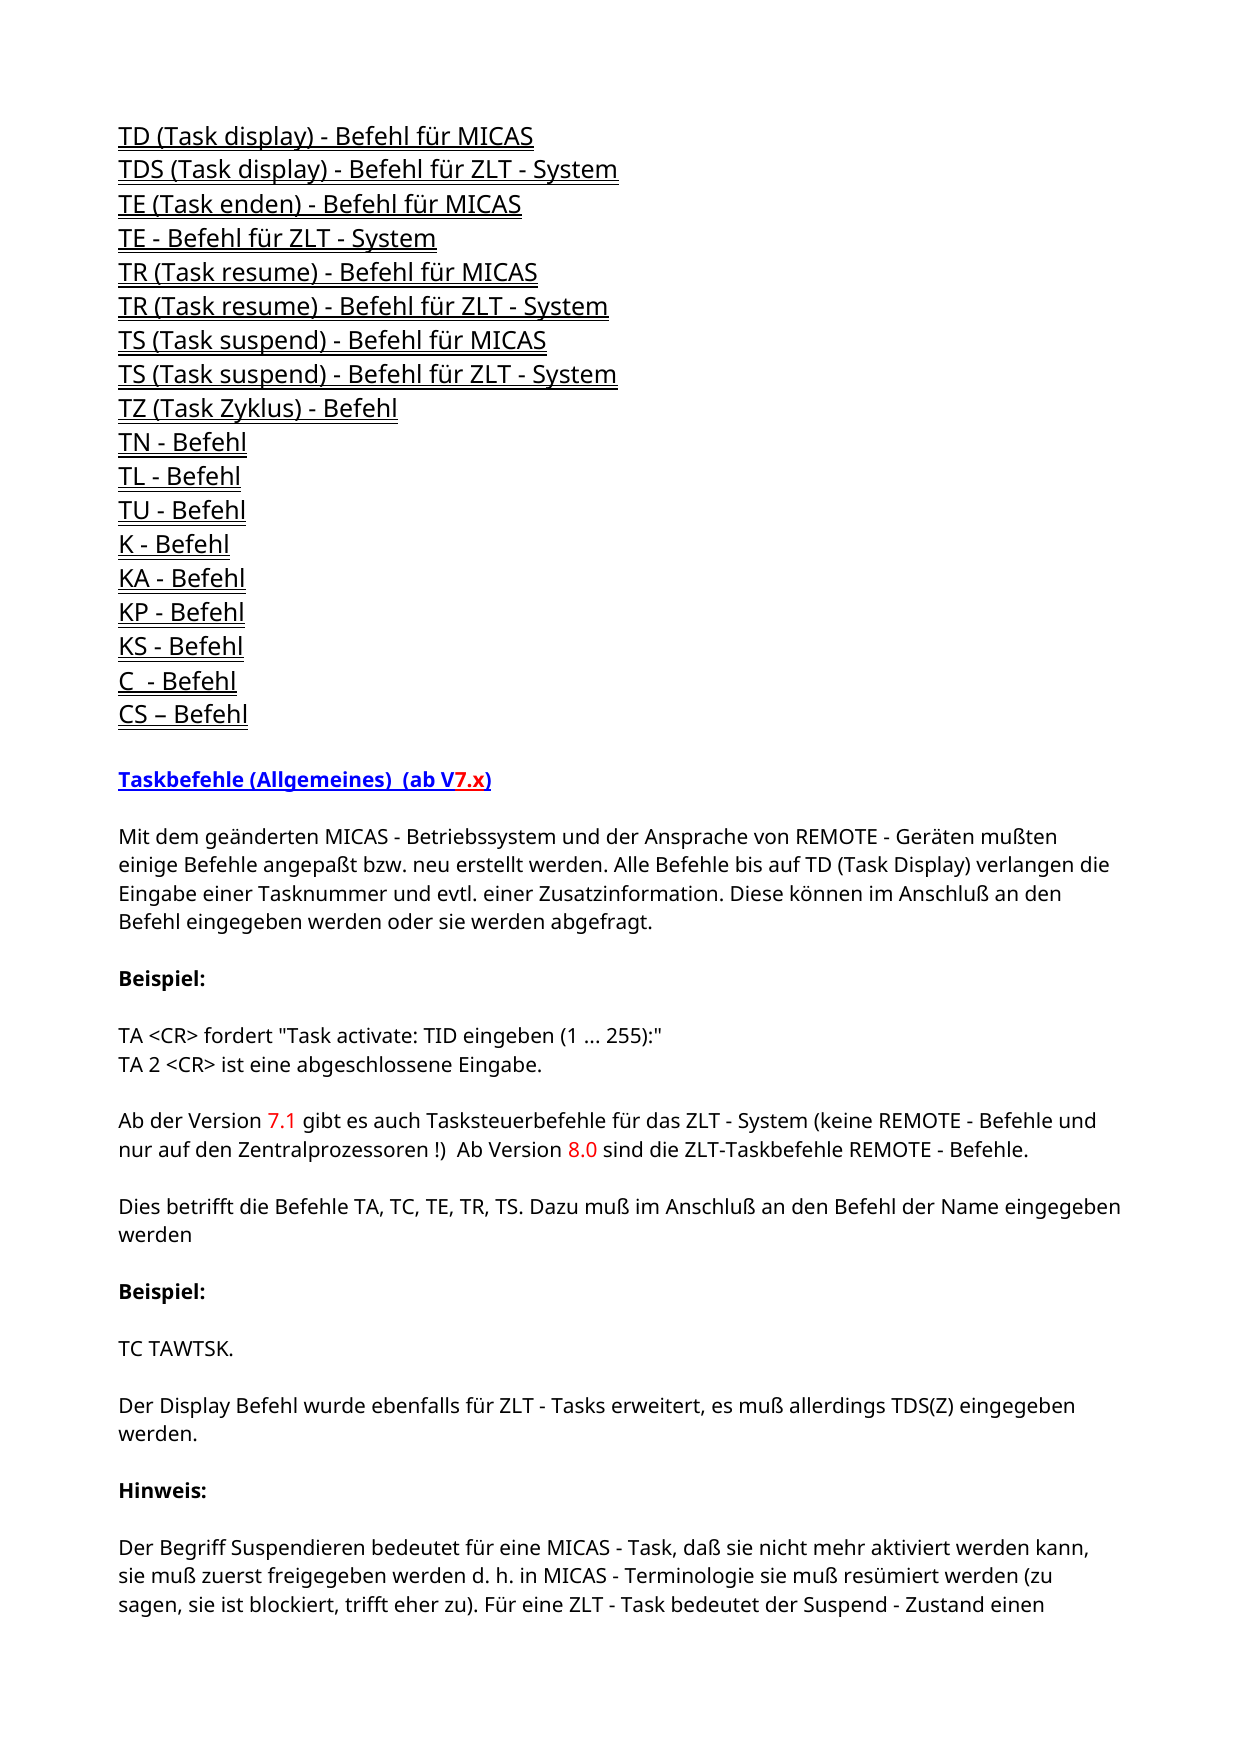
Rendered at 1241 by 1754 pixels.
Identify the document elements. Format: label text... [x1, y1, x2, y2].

text Mit dem geänderten MICAS - Betriebssystem und der Ansprache von REMOTE - Geräten mußten einige Befehle angepaßt bzw. neu erstellt werden. Alle Befehle bis auf TD (Task Display) verlangen die Eingabe einer Tasknummer und evtl. einer Zusatzinformation. Diese können im Anschluß an den Befehl eingegeben werden oder sie werden abgefragt. [118, 822, 1122, 936]
text Der Begriff Suspendieren bedeutet für eine MICAS - Task, daß sie nicht mehr aktiviert werden kann, sie muß zuerst freigegeben werden d. h. in MICAS - Terminologie sie muß resümiert werden (zu sagen, sie ist blockiert, trifft eher zu). Für eine ZLT - Task bedeutet der Suspend - Zustand einen [118, 1533, 1122, 1618]
text Taskbefehle (Allgemeines) (ab V7.x) [118, 765, 1122, 794]
text TU - Befehl [118, 493, 1122, 527]
text TC TAWTSK. [118, 1334, 1122, 1362]
text TA 2 <CR> ist eine abgeschlossene Eingabe. [118, 1050, 1122, 1078]
text CS – Befehl [118, 697, 1122, 731]
text Beispiel: [118, 964, 1122, 993]
text C - Befehl [118, 663, 1122, 697]
text TE - Befehl für ZLT - System [118, 220, 1122, 254]
text TE (Task enden) - Befehl für MICAS [118, 186, 1122, 220]
text KP - Befehl [118, 595, 1122, 629]
text Ab der Version 7.1 gibt es auch Tasksteuerbefehle für das ZLT - System (keine REMOTE - Befehle und nur auf den Zentralprozessoren !) Ab Version 8.0 sind die ZLT-Taskbefehle REMOTE - Befehle. [118, 1107, 1122, 1163]
text TS (Task suspend) - Befehl für MICAS [118, 322, 1122, 357]
text K - Befehl [118, 527, 1122, 561]
text TN - Befehl [118, 425, 1122, 459]
text TA <CR> fordert "Task activate: TID eingeben (1 ... 255):" [118, 1021, 1122, 1050]
text TL - Befehl [118, 459, 1122, 493]
text Dies betrifft die Befehle TA, TC, TE, TR, TS. Dazu muß im Anschluß an den Befehl der Name eingegeben werden [118, 1192, 1122, 1249]
text KA - Befehl [118, 561, 1122, 595]
text Der Display Befehl wurde ebenfalls für ZLT - Tasks erweitert, es muß allerdings TDS(Z) eingegeben werden. [118, 1391, 1122, 1448]
text Beispiel: [118, 1277, 1122, 1306]
text TS (Task suspend) - Befehl für ZLT - System [118, 357, 1122, 391]
text TZ (Task Zyklus) - Befehl [118, 391, 1122, 425]
text TR (Task resume) - Befehl für MICAS [118, 254, 1122, 288]
text TDS (Task display) - Befehl für ZLT - System [118, 152, 1122, 186]
text KS - Befehl [118, 629, 1122, 663]
text TD (Task display) - Befehl für MICAS [118, 118, 1122, 152]
text Hinweis: [118, 1476, 1122, 1505]
text TR (Task resume) - Befehl für ZLT - System [118, 288, 1122, 322]
